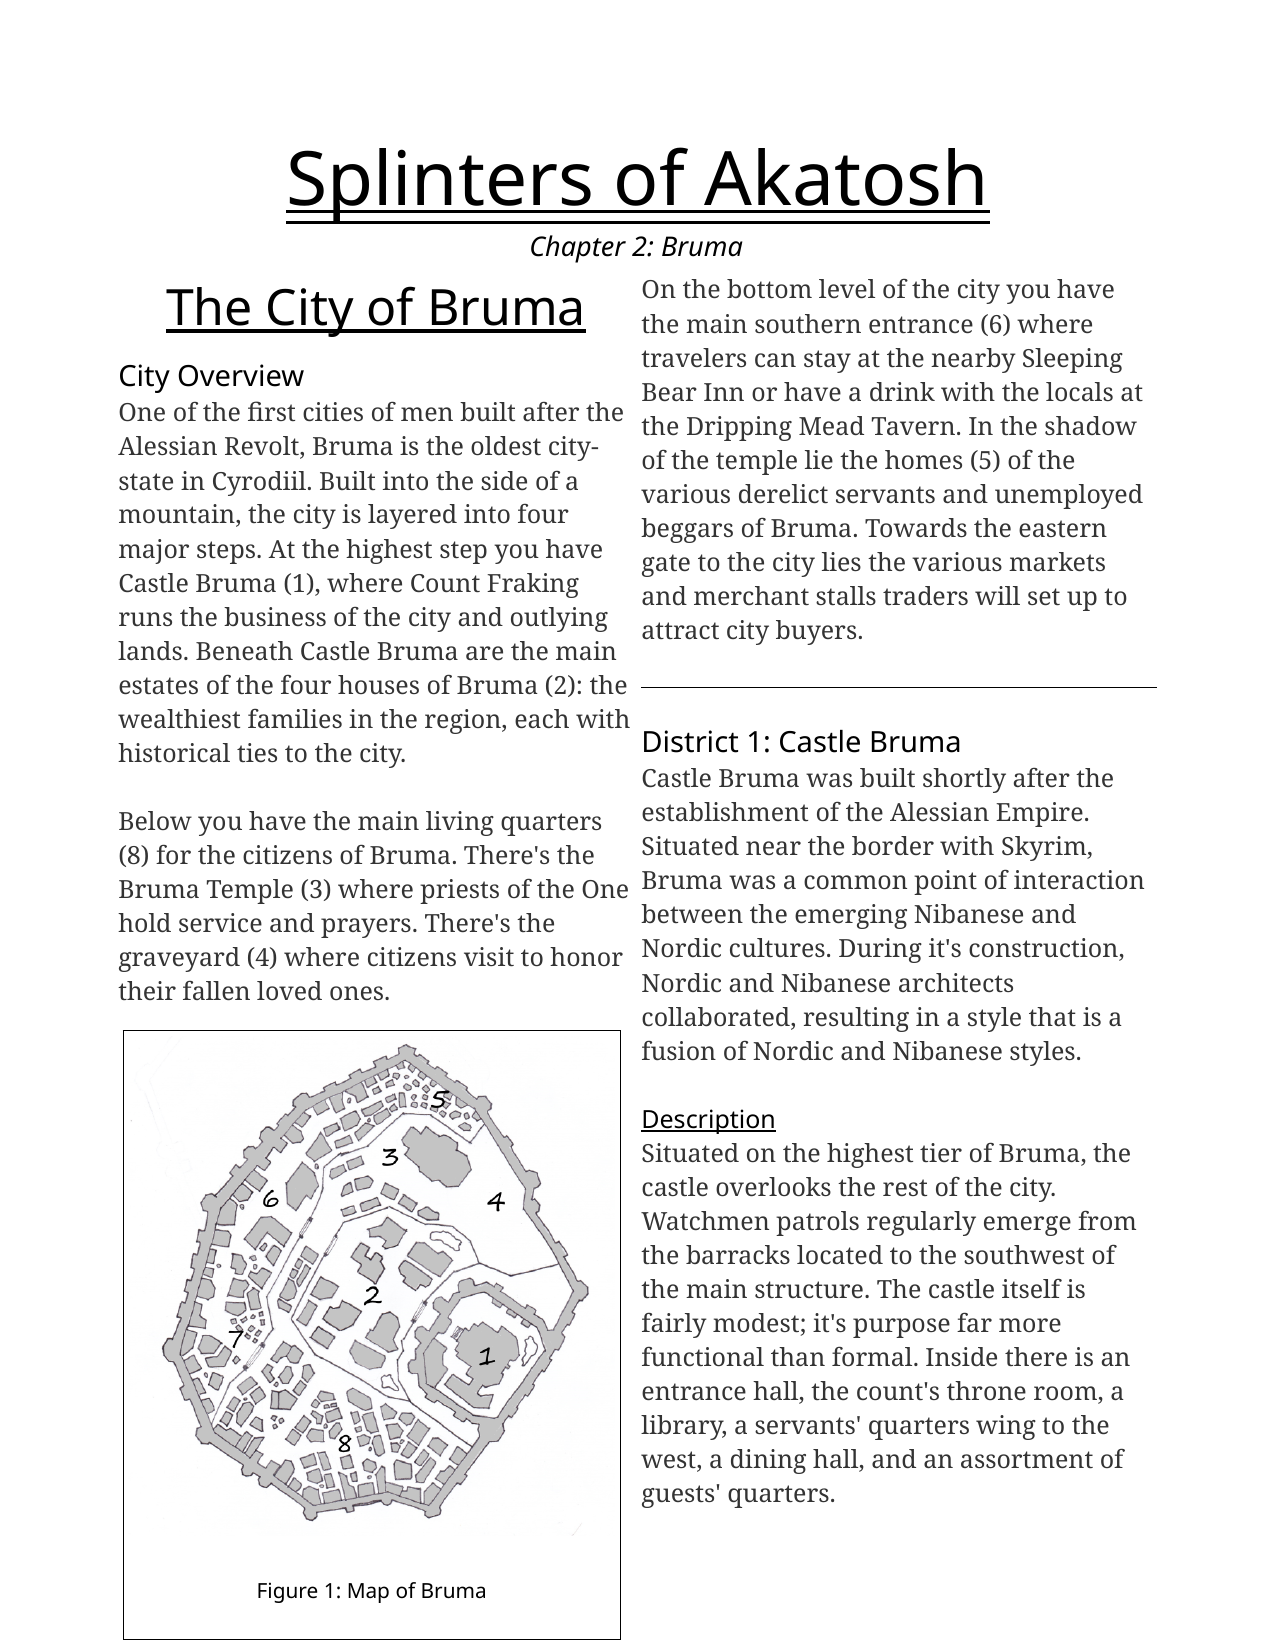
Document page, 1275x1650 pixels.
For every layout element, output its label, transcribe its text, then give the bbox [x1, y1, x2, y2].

subtitle Chapter 2: Bruma [118, 228, 1157, 265]
text Below you have the main living quarters (8) for the citizens of Bruma. There's the Bruma Temple (3) where priests of the One hold service and prayers. There's the graveyard (4) where citizens visit to honor their fallen loved ones. [118, 804, 634, 1008]
text On the bottom level of the city you have the main southern entrance (6) where travelers can stay at the nearby Sleeping Bear Inn or have a drink with the locals at the Dripping Mead Tavern. In the shadow of the temple lie the homes (5) of the various derelict servants and unemployed beggars of Bruma. Towards the eastern gate to the city lies the various markets and merchant stalls traders will set up to attract city buyers. [641, 272, 1157, 647]
table_cell Figure 1: Map of Bruma [124, 1571, 620, 1610]
table_header [124, 1031, 620, 1571]
subtitle City Overview [118, 355, 634, 395]
title Splinters of Akatosh [118, 126, 1157, 228]
picture [128, 1036, 615, 1536]
text Castle Bruma was built shortly after the establishment of the Alessian Empire. Situated near the border with Skyrim, Bruma was a common point of interaction between the emerging Nibanese and Nordic cultures. During it's construction, Nordic and Nibanese architects collaborated, resulting in a style that is a fusion of Nordic and Nibanese styles. [641, 761, 1157, 1067]
subtitle District 1: Castle Bruma [641, 721, 1157, 761]
subtitle Description [641, 1101, 1157, 1136]
text Situated on the highest tier of Bruma, the castle overlooks the rest of the city. Watchmen patrols regularly emerge from the barracks located to the southwest of the main structure. The castle itself is fairly modest; it's purpose far more functional than formal. Inside there is an entrance hall, the count's throne room, a library, a servants' quarters wing to the west, a dining hall, and an assortment of guests' quarters. [641, 1136, 1157, 1510]
text One of the first cities of men built after the Alessian Revolt, Bruma is the oldest city-state in Cyrodiil. Built into the side of a mountain, the city is layered into four major steps. At the highest step you have Castle Bruma (1), where Count Fraking runs the business of the city and outlying lands. Beneath Castle Bruma are the main estates of the four houses of Bruma (2): the wealthiest families in the region, each with historical ties to the city. [118, 395, 634, 770]
subtitle The City of Bruma [118, 272, 634, 340]
